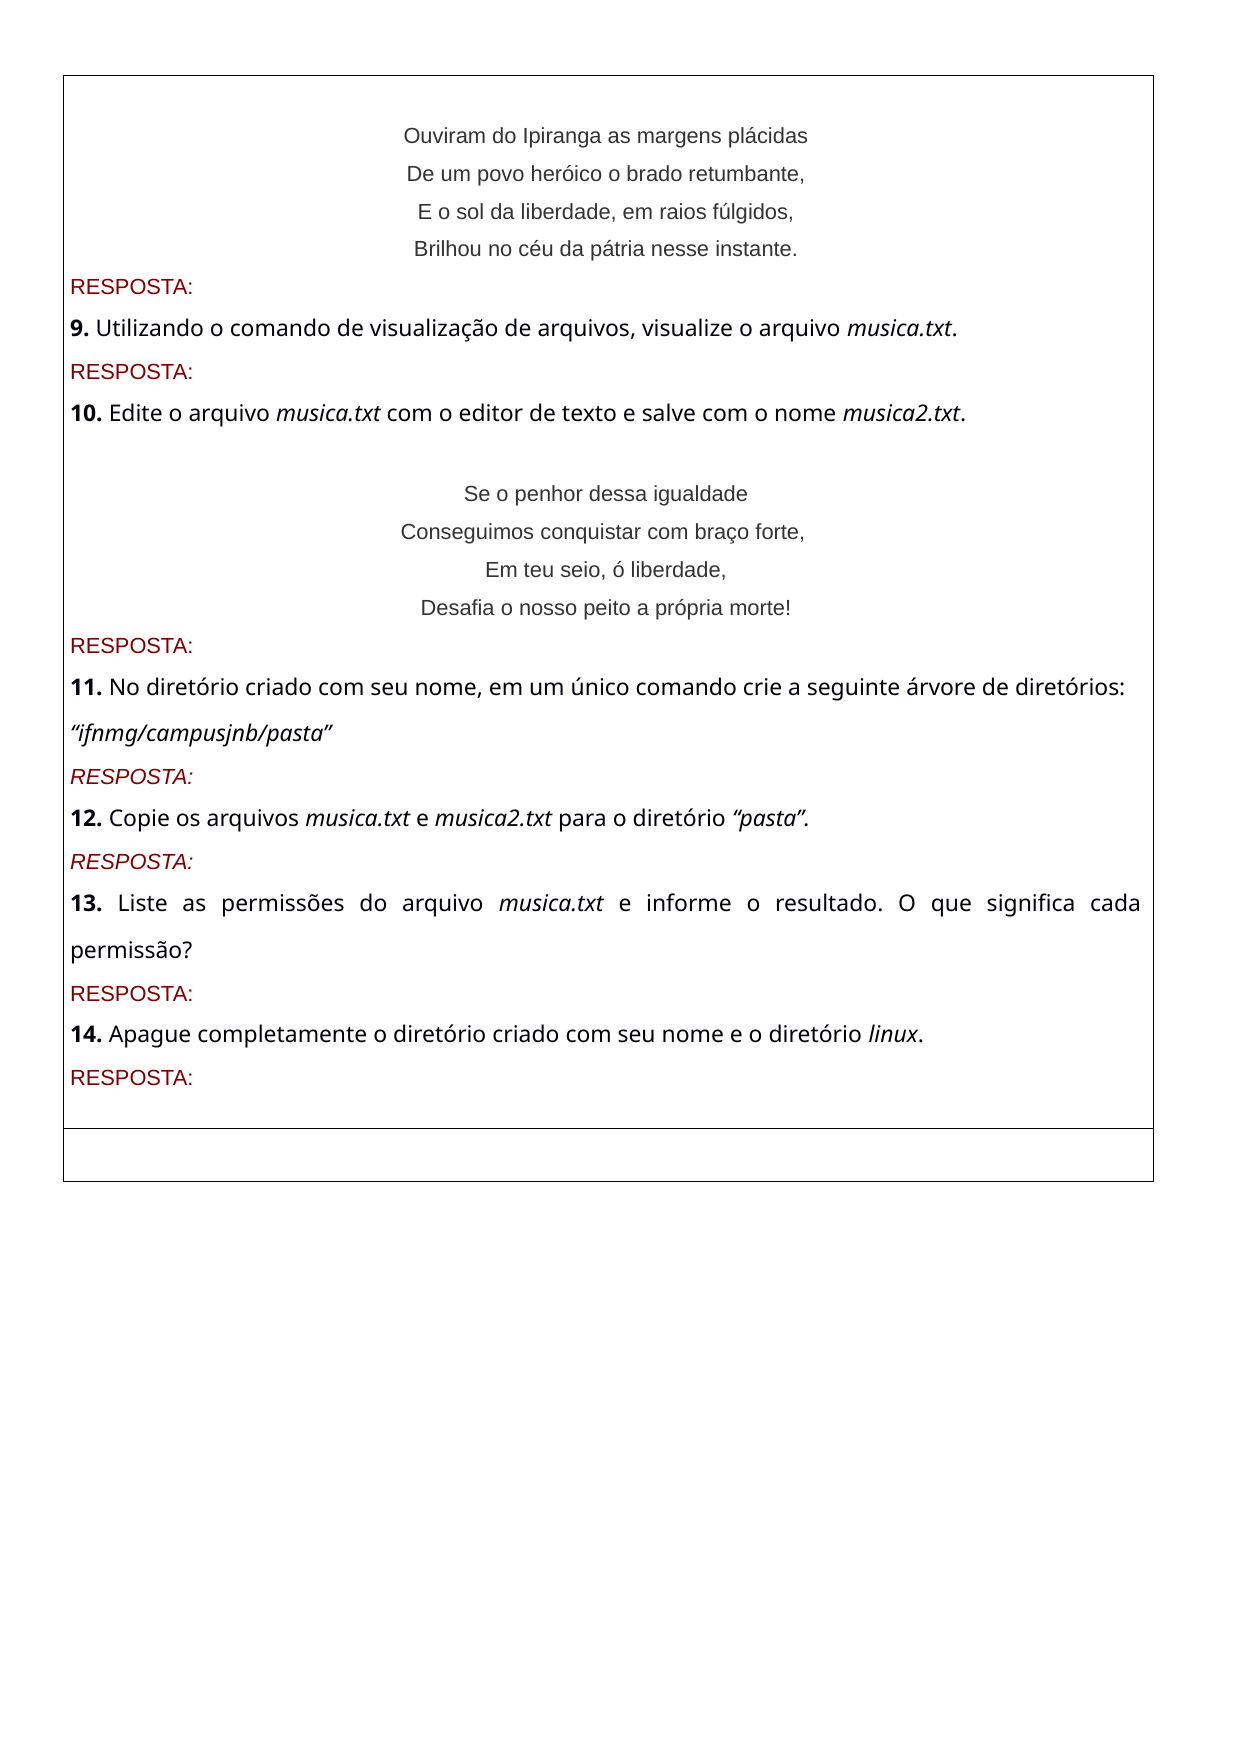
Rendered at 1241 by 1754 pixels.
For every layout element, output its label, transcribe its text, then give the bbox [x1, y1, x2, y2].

table_cell [64, 1129, 1153, 1181]
table_cell Ouviram do Ipiranga as margens plácidas De um povo heróico o brado retumbante, E o sol da liberdade, em raios fúlgidos, Brilhou no céu da pátria nesse instante. RESPOSTA: 9. Utilizando o comando de visualização de arquivos, visualize o arquivo musica.txt. RESPOSTA: 10. Edite o arquivo musica.txt com o editor de texto e salve com o nome musica2.txt. Se o penhor dessa igualdade Conseguimos conquistar com braço forte, Em teu seio, ó liberdade, Desafia o nosso peito a própria morte! RESPOSTA: 11. No diretório criado com seu nome, em um único comando crie a seguinte árvore de diretórios: “ifnmg/campusjnb/pasta” RESPOSTA: 12. Copie os arquivos musica.txt e musica2.txt para o diretório “pasta”. RESPOSTA: 13. Liste as permissões do arquivo musica.txt e informe o resultado. O que significa cada permissão? RESPOSTA: 14. Apague completamente o diretório criado com seu nome e o diretório linux. RESPOSTA: [64, 76, 1153, 1128]
